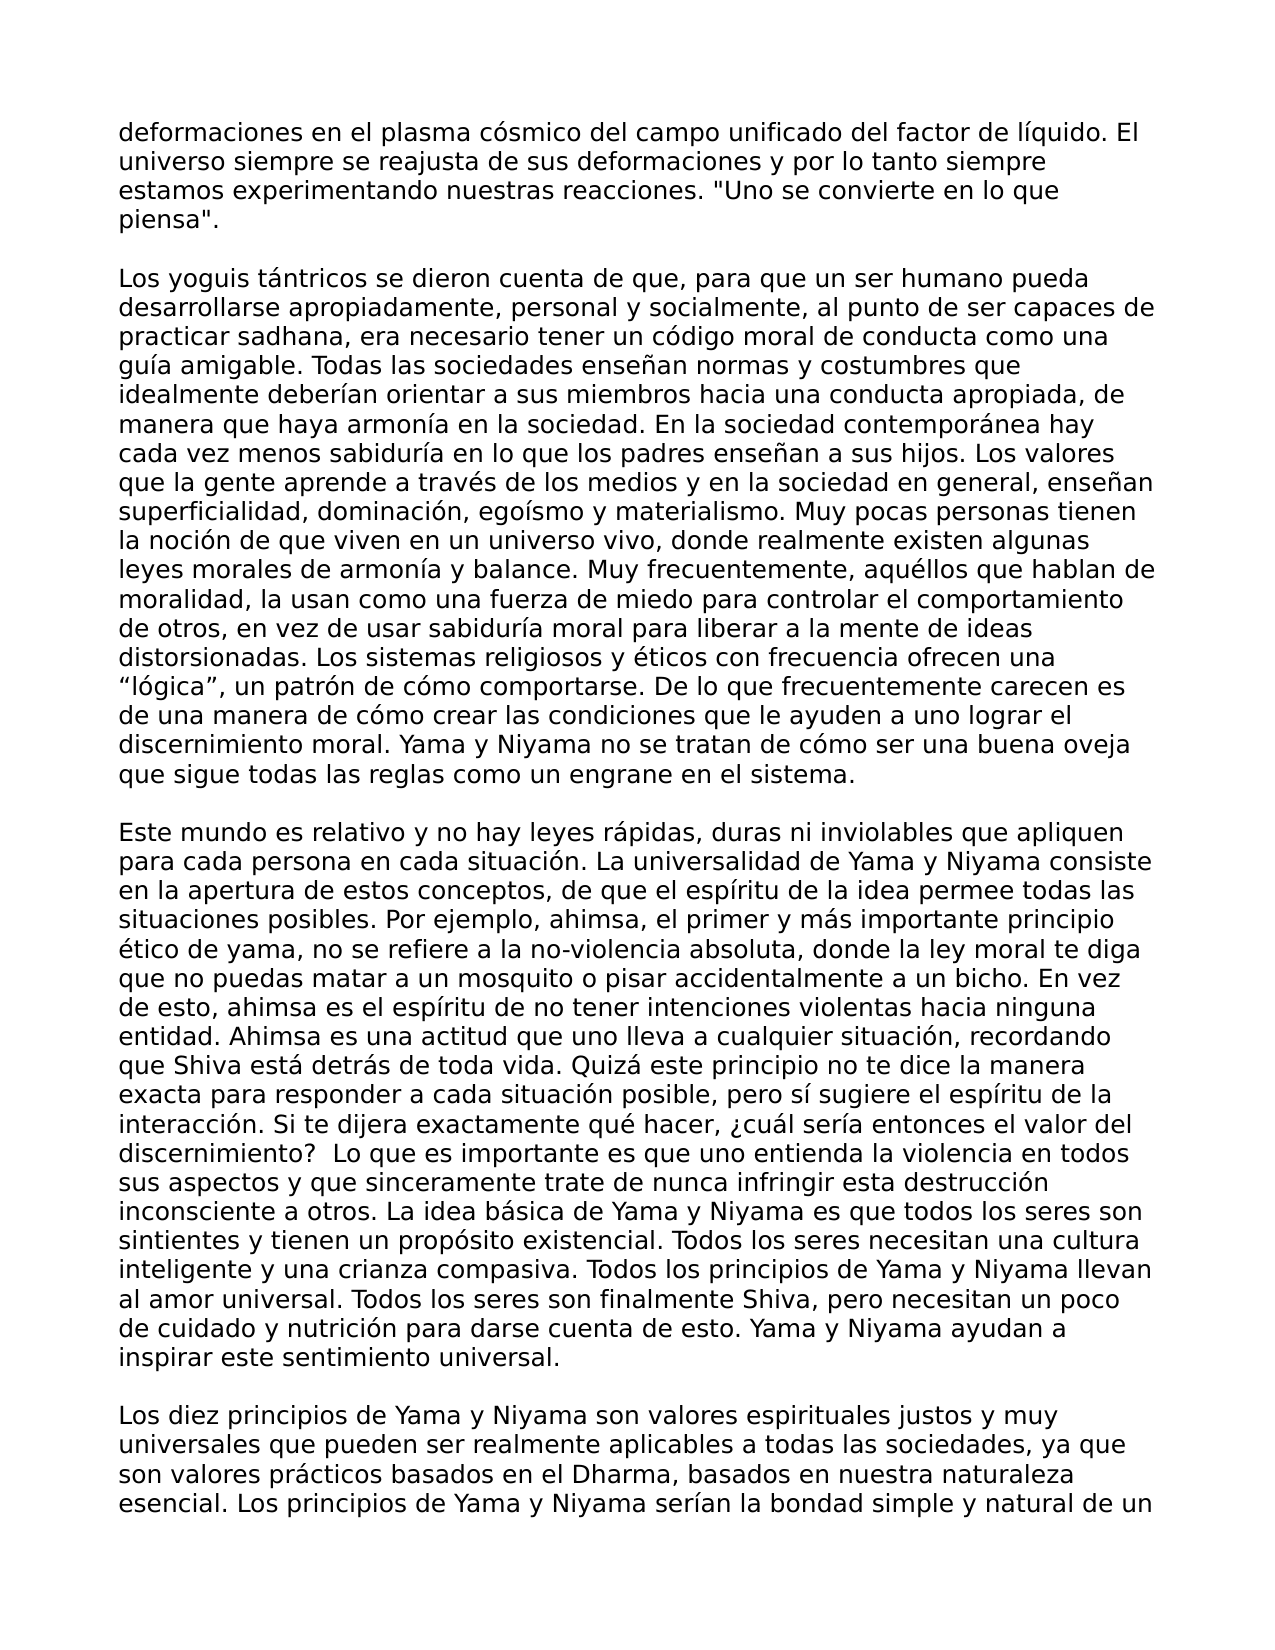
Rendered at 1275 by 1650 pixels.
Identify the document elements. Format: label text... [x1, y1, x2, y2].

text deformaciones en el plasma cósmico del campo unificado del factor de líquido. El universo siempre se reajusta de sus deformaciones y por lo tanto siempre estamos experimentando nuestras reacciones. "Uno se convierte en lo que piensa". [118, 118, 1157, 235]
text Este mundo es relativo y no hay leyes rápidas, duras ni inviolables que apliquen para cada persona en cada situación. La universalidad de Yama y Niyama consiste en la apertura de estos conceptos, de que el espíritu de la idea permee todas las situaciones posibles. Por ejemplo, ahimsa, el primer y más importante principio ético de yama, no se refiere a la no-violencia absoluta, donde la ley moral te diga que no puedas matar a un mosquito o pisar accidentalmente a un bicho. En vez de esto, ahimsa es el espíritu de no tener intenciones violentas hacia ninguna entidad. Ahimsa es una actitud que uno lleva a cualquier situación, recordando que Shiva está detrás de toda vida. Quizá este principio no te dice la manera exacta para responder a cada situación posible, pero sí sugiere el espíritu de la interacción. Si te dijera exactamente qué hacer, ¿cuál sería entonces el valor del discernimiento? Lo que es importante es que uno entienda la violencia en todos sus aspectos y que sinceramente trate de nunca infringir esta destrucción inconsciente a otros. La idea básica de Yama y Niyama es que todos los seres son sintientes y tienen un propósito existencial. Todos los seres necesitan una cultura inteligente y una crianza compasiva. Todos los principios de Yama y Niyama llevan al amor universal. Todos los seres son finalmente Shiva, pero necesitan un poco de cuidado y nutrición para darse cuenta de esto. Yama y Niyama ayudan a inspirar este sentimiento universal. [118, 818, 1157, 1372]
text Los yoguis tántricos se dieron cuenta de que, para que un ser humano pueda desarrollarse apropiadamente, personal y socialmente, al punto de ser capaces de practicar sadhana, era necesario tener un código moral de conducta como una guía amigable. Todas las sociedades enseñan normas y costumbres que idealmente deberían orientar a sus miembros hacia una conducta apropiada, de manera que haya armonía en la sociedad. En la sociedad contemporánea hay cada vez menos sabiduría en lo que los padres enseñan a sus hijos. Los valores que la gente aprende a través de los medios y en la sociedad en general, enseñan superficialidad, dominación, egoísmo y materialismo. Muy pocas personas tienen la noción de que viven en un universo vivo, donde realmente existen algunas leyes morales de armonía y balance. Muy frecuentemente, aquéllos que hablan de moralidad, la usan como una fuerza de miedo para controlar el comportamiento de otros, en vez de usar sabiduría moral para liberar a la mente de ideas distorsionadas. Los sistemas religiosos y éticos con frecuencia ofrecen una “lógica”, un patrón de cómo comportarse. De lo que frecuentemente carecen es de una manera de cómo crear las condiciones que le ayuden a uno lograr el discernimiento moral. Yama y Niyama no se tratan de cómo ser una buena oveja que sigue todas las reglas como un engrane en el sistema. [118, 264, 1157, 789]
text Los diez principios de Yama y Niyama son valores espirituales justos y muy universales que pueden ser realmente aplicables a todas las sociedades, ya que son valores prácticos basados en el Dharma, basados en nuestra naturaleza esencial. Los principios de Yama y Niyama serían la bondad simple y natural de un [118, 1401, 1157, 1518]
